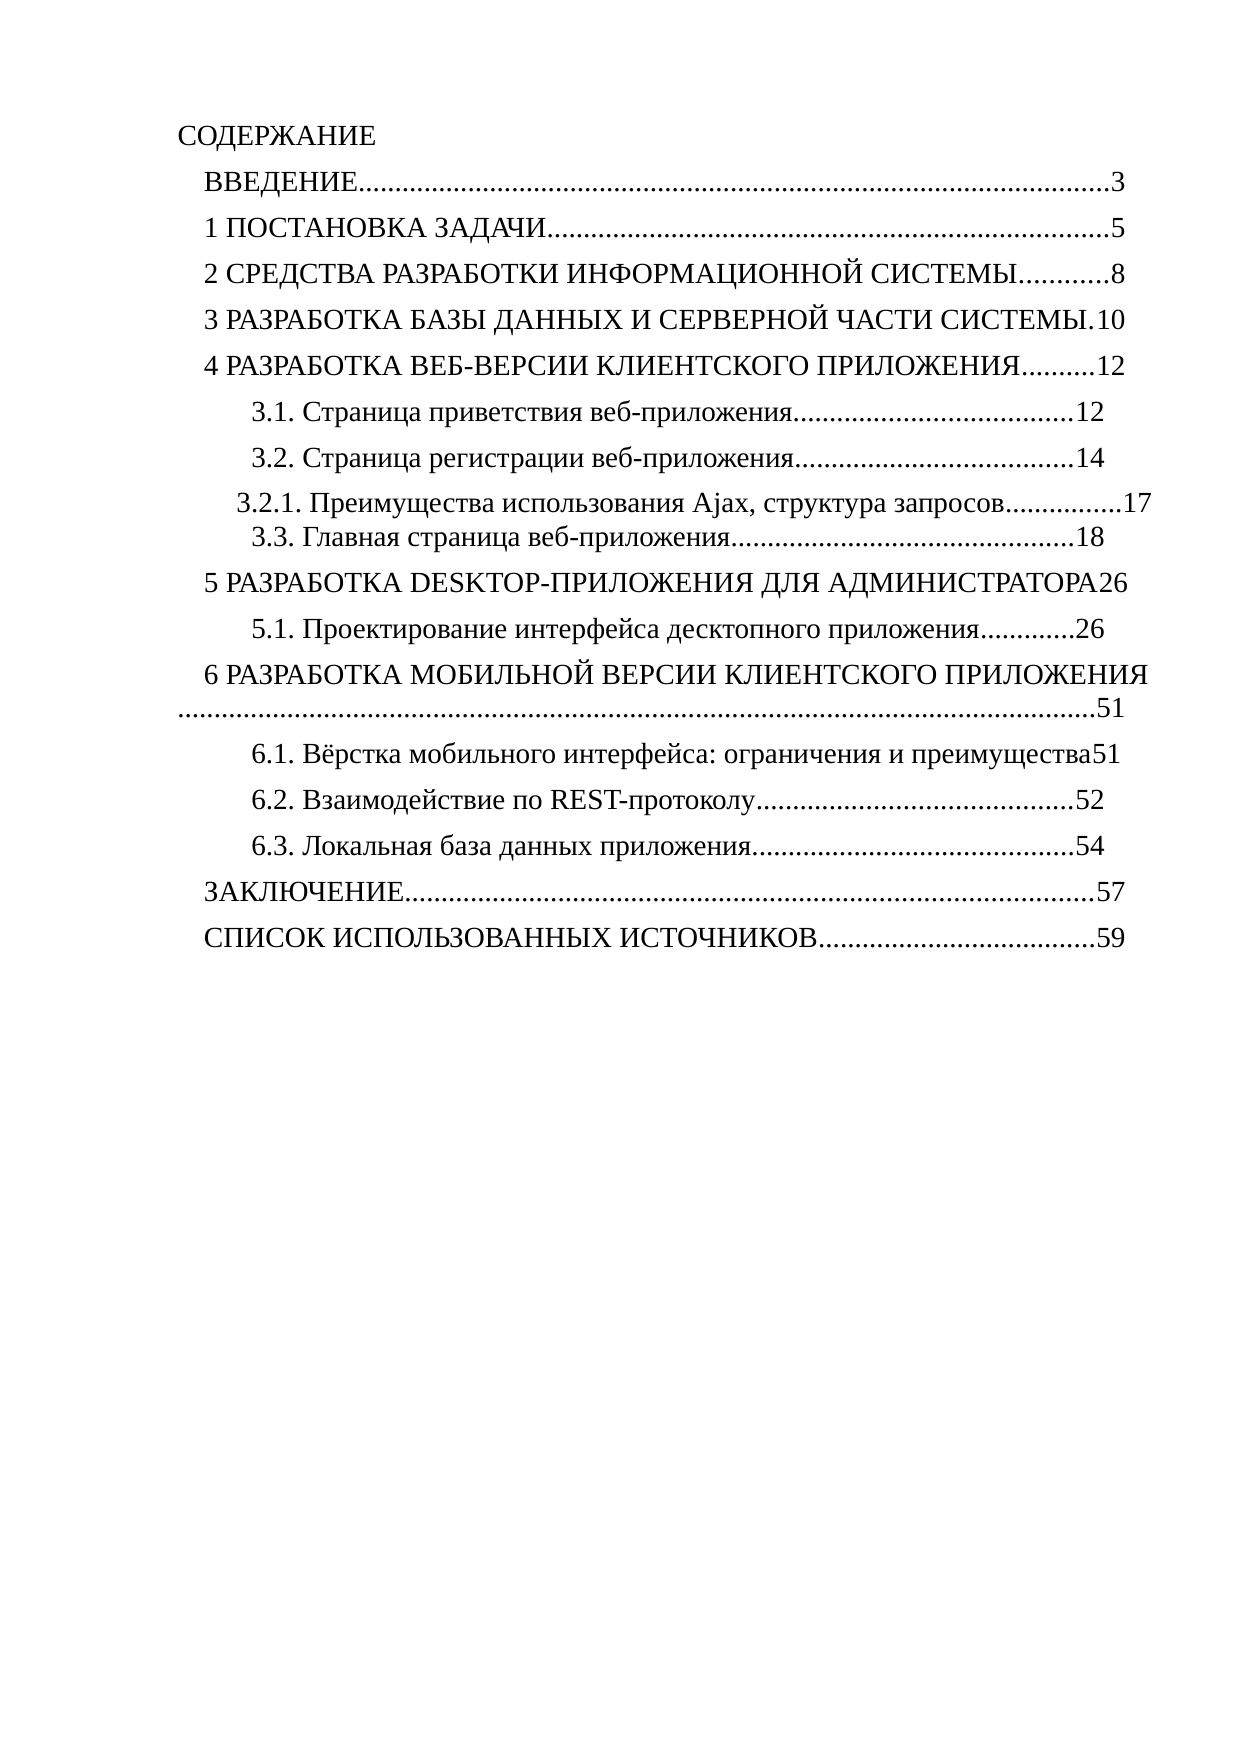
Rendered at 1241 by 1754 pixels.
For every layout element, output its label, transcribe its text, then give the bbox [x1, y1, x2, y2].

text 6.3. Локальная база данных приложения 54 [204, 828, 1152, 862]
text 5.1. Проектирование интерфейса десктопного приложения 26 [204, 611, 1152, 644]
text 3.3. Главная страница веб-приложения 18 [204, 519, 1152, 553]
text 6 РАЗРАБОТКА МОБИЛЬНОЙ ВЕРСИИ КЛИЕНТСКОГО ПРИЛОЖЕНИЯ 51 [177, 657, 1152, 724]
text 6.2. Взаимодействие по REST-протоколу 52 [204, 782, 1152, 816]
text 1 ПОСТАНОВКА ЗАДАЧИ 5 [177, 210, 1152, 243]
text ВВЕДЕНИЕ 3 [177, 164, 1152, 198]
text 4 РАЗРАБОТКА ВЕБ-ВЕРСИИ КЛИЕНТСКОГО ПРИЛОЖЕНИЯ 12 [177, 348, 1152, 381]
text ЗАКЛЮЧЕНИЕ 57 [177, 874, 1152, 908]
text 3 РАЗРАБОТКА БАЗЫ ДАННЫХ И СЕРВЕРНОЙ ЧАСТИ СИСТЕМЫ 10 [177, 302, 1152, 335]
text 3.2.1. Преимущества использования Ajax, структура запросов 17 [236, 486, 1152, 519]
text 3.1. Страница приветствия веб-приложения 12 [204, 394, 1152, 427]
text 2 СРЕДСТВА РАЗРАБОТКИ ИНФОРМАЦИОННОЙ СИСТЕМЫ 8 [177, 256, 1152, 289]
text 6.1. Вёрстка мобильного интерфейса: ограничения и преимущества 51 [204, 736, 1152, 770]
subtitle Содержание [177, 118, 1152, 152]
text СПИСОК ИСПОЛЬЗОВАННЫХ ИСТОЧНИКОВ 59 [177, 920, 1152, 954]
text 3.2. Страница регистрации веб-приложения 14 [204, 440, 1152, 473]
text 5 РАЗРАБОТКА DESKTOP-ПРИЛОЖЕНИЯ ДЛЯ АДМИНИСТРАТОРА 26 [177, 565, 1152, 599]
